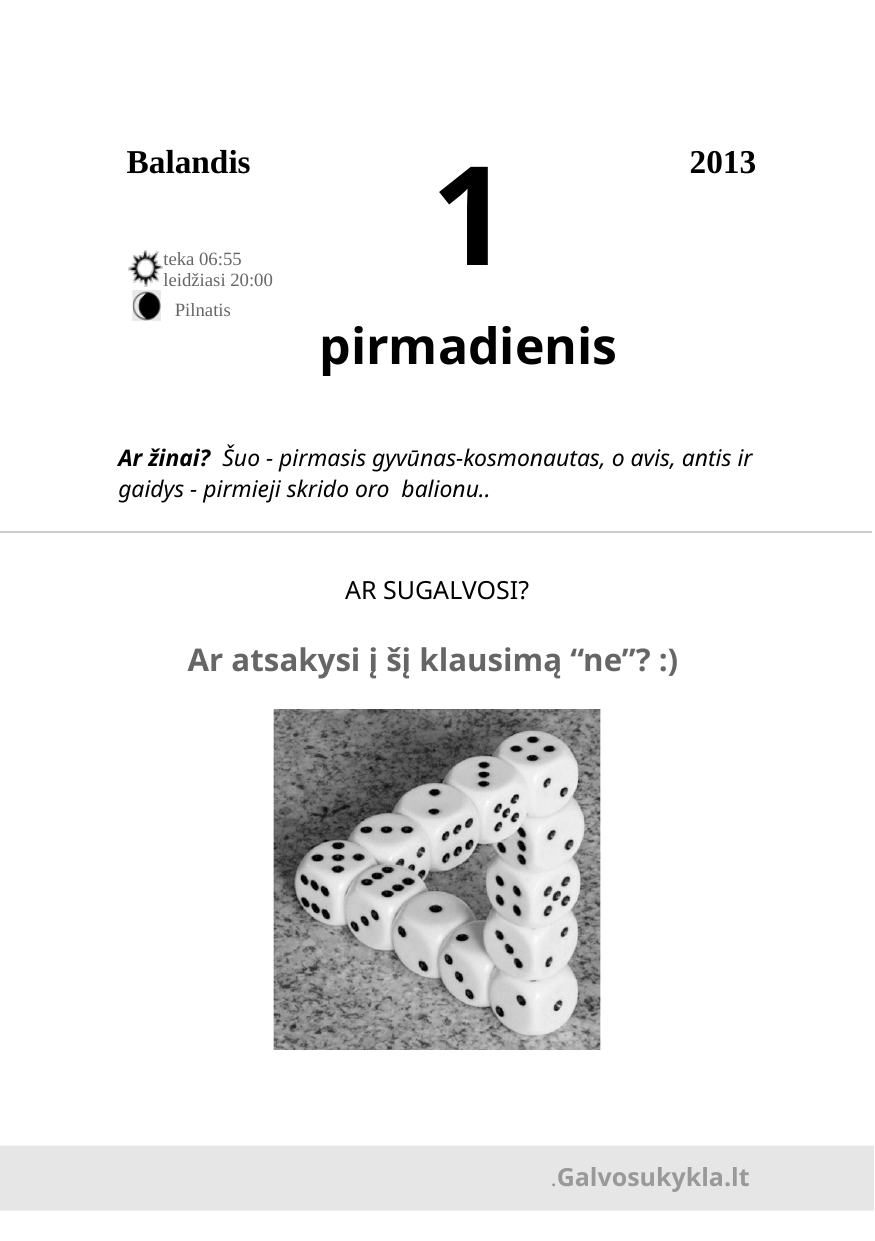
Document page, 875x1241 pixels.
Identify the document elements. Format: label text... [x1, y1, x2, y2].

text Ar žinai? Šuo - pirmasis gyvūnas-kosmonautas, o avis, antis ir gaidys - pirmieji skrido oro balionu.. [118, 442, 756, 504]
table_header Balandis teka 06:55 leidžiasi 20:00 [118, 118, 298, 287]
table_header 1 pirmadienis [299, 118, 638, 379]
text AR SUGALVOSI? [118, 573, 756, 607]
table_header 2013 [638, 118, 756, 379]
table_header Pilnatis [118, 288, 298, 379]
text Ar atsakysi į šį klausimą “ne”? :) [118, 638, 756, 681]
